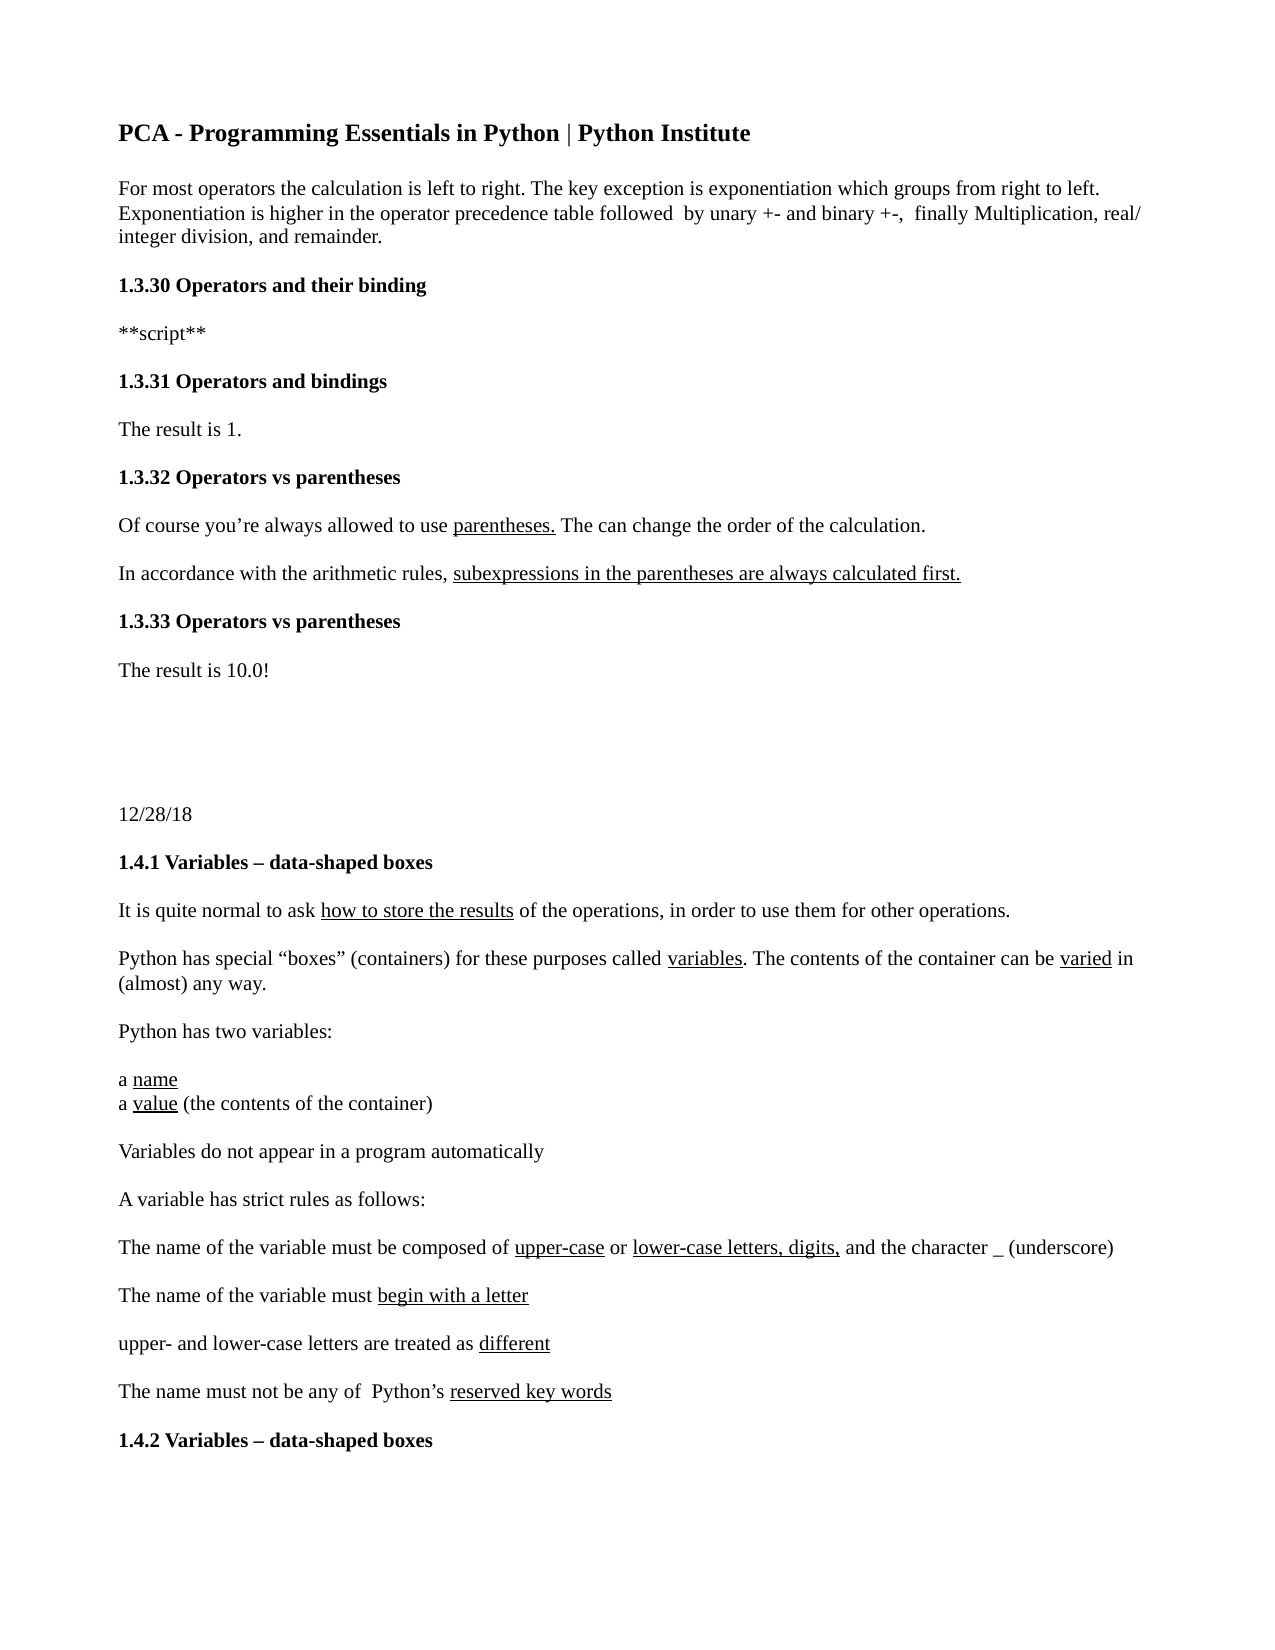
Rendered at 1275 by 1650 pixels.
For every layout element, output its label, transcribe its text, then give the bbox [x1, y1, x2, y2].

text Python has two variables: [118, 1018, 1157, 1043]
text 1.3.31 Operators and bindings [118, 369, 1157, 393]
text 1.4.2 Variables – data-shaped boxes [118, 1428, 1157, 1452]
text **script** [118, 321, 1157, 345]
text Variables do not appear in a program automatically [118, 1139, 1157, 1163]
text a value (the contents of the container) [118, 1091, 1157, 1115]
text The result is 1. [118, 417, 1157, 441]
text 12/28/18 [118, 802, 1157, 826]
text In accordance with the arithmetic rules, subexpressions in the parentheses are always calculated first. [118, 561, 1157, 585]
text a name [118, 1067, 1157, 1091]
text Of course you’re always allowed to use parentheses. The can change the order of the calculation. [118, 513, 1157, 537]
text The name must not be any of Python’s reserved key words [118, 1379, 1157, 1403]
text It is quite normal to ask how to store the results of the operations, in order to use them for other operations. [118, 898, 1157, 922]
text The name of the variable must begin with a letter [118, 1283, 1157, 1307]
text The result is 10.0! [118, 658, 1157, 682]
text The name of the variable must be composed of upper-case or lower-case letters, digits, and the character _ (underscore) [118, 1235, 1157, 1259]
text 1.3.32 Operators vs parentheses [118, 465, 1157, 489]
text upper- and lower-case letters are treated as different [118, 1331, 1157, 1355]
text For most operators the calculation is left to right. The key exception is exponentiation which groups from right to left. Exponentiation is higher in the operator precedence table followed by unary +- and binary +-, finally Multiplication, real/ integer division, and remainder. [118, 176, 1157, 248]
text 1.3.30 Operators and their binding [118, 273, 1157, 297]
text 1.3.33 Operators vs parentheses [118, 609, 1157, 633]
text 1.4.1 Variables – data-shaped boxes [118, 850, 1157, 874]
text A variable has strict rules as follows: [118, 1187, 1157, 1211]
text Python has special “boxes” (containers) for these purposes called variables. The contents of the container can be varied in (almost) any way. [118, 946, 1157, 994]
